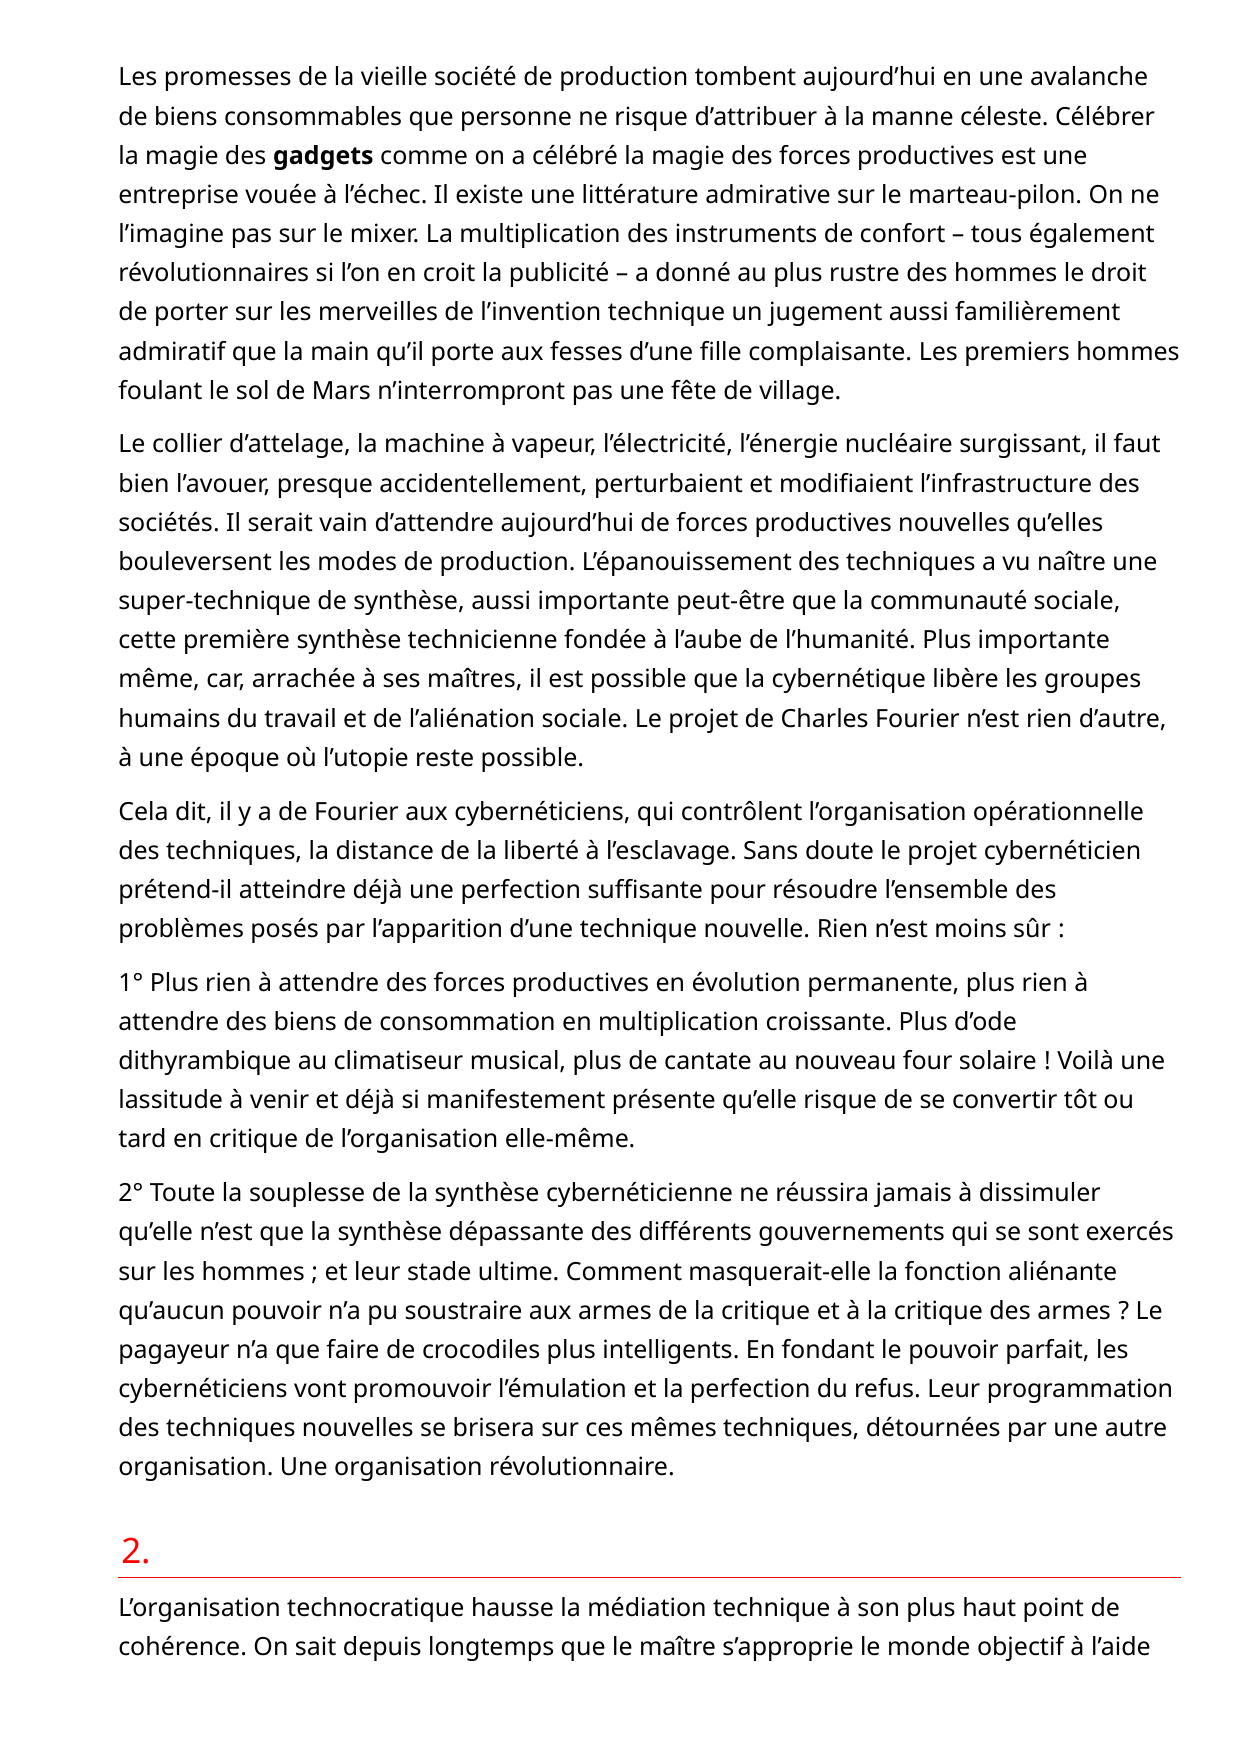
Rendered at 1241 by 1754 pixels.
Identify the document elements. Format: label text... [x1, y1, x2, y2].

text Les promesses de la vieille société de production tombent aujourd’hui en une avalanche de biens consommables que personne ne risque d’attribuer à la manne céleste. Célébrer la magie des gadgets comme on a célébré la magie des forces productives est une entreprise vouée à l’échec. Il existe une littérature admirative sur le marteau-pilon. On ne l’imagine pas sur le mixer. La multiplication des instruments de confort – tous également révolutionnaires si l’on en croit la publicité – a donné au plus rustre des hommes le droit de porter sur les merveilles de l’invention technique un jugement aussi familièrement admiratif que la main qu’il porte aux fesses d’une fille complaisante. Les premiers hommes foulant le sol de Mars n’interrompront pas une fête de village. [118, 59, 1181, 406]
subtitle 2. [118, 1524, 1181, 1577]
text 1° Plus rien à attendre des forces productives en évolution permanente, plus rien à attendre des biens de consommation en multiplication croissante. Plus d’ode dithyrambique au climatiseur musical, plus de cantate au nouveau four solaire ! Voilà une lassitude à venir et déjà si manifestement présente qu’elle risque de se convertir tôt ou tard en critique de l’organisation elle-même. [118, 964, 1181, 1155]
text Cela dit, il y a de Fourier aux cybernéticiens, qui contrôlent l’organisation opérationnelle des techniques, la distance de la liberté à l’esclavage. Sans doute le projet cybernéticien prétend-il atteindre déjà une perfection suffisante pour résoudre l’ensemble des problèmes posés par l’apparition d’une technique nouvelle. Rien n’est moins sûr : [118, 793, 1181, 945]
text Le collier d’attelage, la machine à vapeur, l’électricité, l’énergie nucléaire surgissant, il faut bien l’avouer, presque accidentellement, perturbaient et modifiaient l’infrastructure des sociétés. Il serait vain d’attendre aujourd’hui de forces productives nouvelles qu’elles bouleversent les modes de production. L’épanouissement des techniques a vu naître une super-technique de synthèse, aussi importante peut-être que la communauté sociale, cette première synthèse technicienne fondée à l’aube de l’humanité. Plus importante même, car, arrachée à ses maîtres, il est possible que la cybernétique libère les groupes humains du travail et de l’aliénation sociale. Le projet de Charles Fourier n’est rien d’autre, à une époque où l’utopie reste possible. [118, 426, 1181, 773]
text 2° Toute la souplesse de la synthèse cybernéticienne ne réussira jamais à dissimuler qu’elle n’est que la synthèse dépassante des différents gouvernements qui se sont exercés sur les hommes ; et leur stade ultime. Comment masquerait-elle la fonction aliénante qu’aucun pouvoir n’a pu soustraire aux armes de la critique et à la critique des armes ? Le pagayeur n’a que faire de crocodiles plus intelligents. En fondant le pouvoir parfait, les cybernéticiens vont promouvoir l’émulation et la perfection du refus. Leur programmation des techniques nouvelles se brisera sur ces mêmes techniques, détournées par une autre organisation. Une organisation révolutionnaire. [118, 1175, 1181, 1483]
text L’organisation technocratique hausse la médiation technique à son plus haut point de cohérence. On sait depuis longtemps que le maître s’approprie le monde objectif à l’aide [118, 1590, 1181, 1663]
